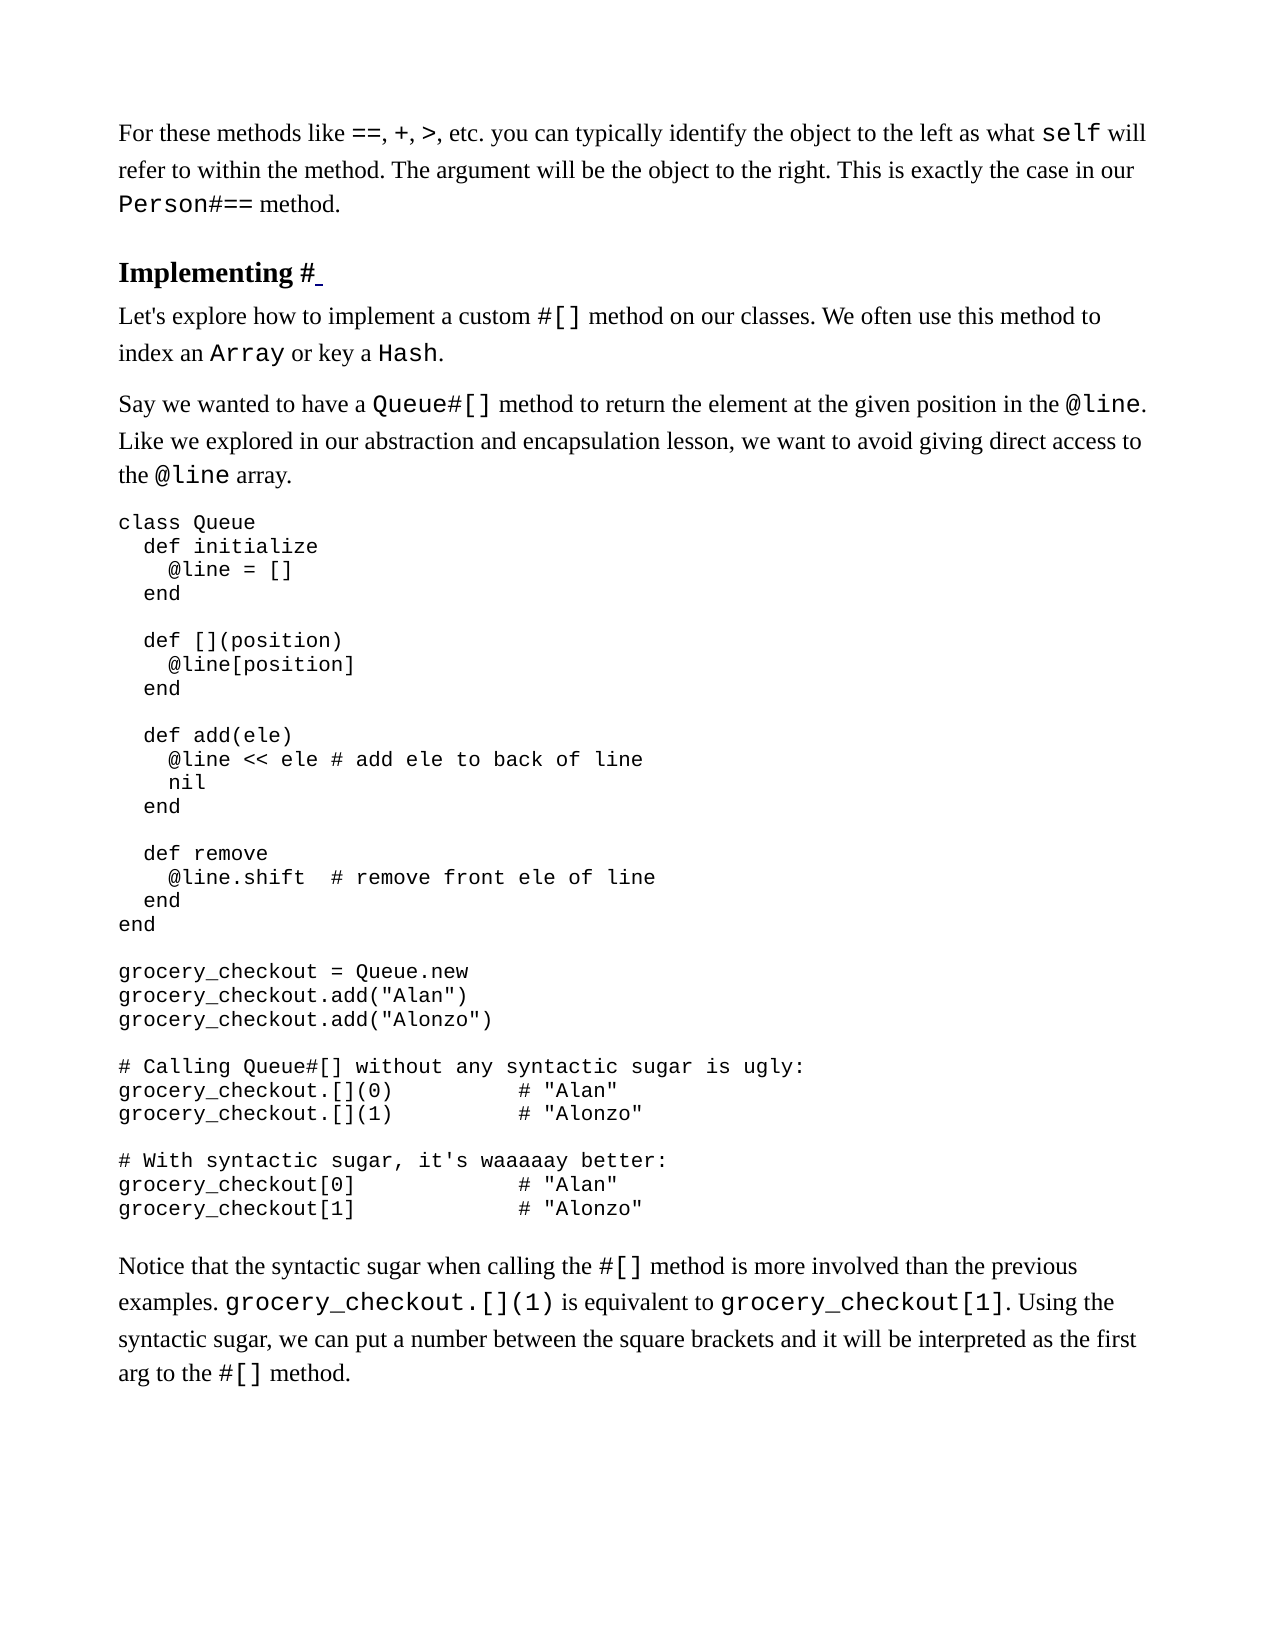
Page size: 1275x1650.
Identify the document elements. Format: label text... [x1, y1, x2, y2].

text # Calling Queue#[] without any syntactic sugar is ugly: [118, 1056, 1157, 1079]
text class Queue [118, 512, 1157, 536]
text def [](position) [118, 630, 1157, 654]
text Say we wanted to have a Queue#[] method to return the element at the given position in the @line. Like we explored in our abstraction and encapsulation lesson, we want to avoid giving direct access to the @line array. [118, 389, 1157, 491]
text grocery_checkout.[](1) # "Alonzo" [118, 1103, 1157, 1127]
text end [118, 678, 1157, 701]
text @line = [] [118, 559, 1157, 583]
text grocery_checkout[1] # "Alonzo" [118, 1198, 1157, 1221]
text @line[position] [118, 654, 1157, 678]
text def remove [118, 843, 1157, 867]
text Notice that the syntactic sugar when calling the #[] method is more involved than the previous examples. grocery_checkout.[](1) is equivalent to grocery_checkout[1]. Using the syntactic sugar, we can put a number between the square brackets and it will be interpreted as the first arg to the #[] method. [118, 1251, 1157, 1389]
text grocery_checkout = Queue.new [118, 961, 1157, 985]
text end [118, 914, 1157, 938]
text end [118, 583, 1157, 607]
text @line.shift # remove front ele of line [118, 867, 1157, 890]
text @line << ele # add ele to back of line [118, 748, 1157, 772]
text For these methods like ==, +, >, etc. you can typically identify the object to the left as what self will refer to within the method. The argument will be the object to the right. This is exactly the case in our Person#== method. [118, 118, 1157, 220]
text # With syntactic sugar, it's waaaaay better: [118, 1151, 1157, 1174]
text def initialize [118, 536, 1157, 559]
text grocery_checkout[0] # "Alan" [118, 1174, 1157, 1198]
text grocery_checkout.add("Alonzo") [118, 1009, 1157, 1032]
text Let's explore how to implement a custom #[] method on our classes. We often use this method to index an Array or key a Hash. [118, 301, 1157, 369]
text nil [118, 772, 1157, 796]
text end [118, 890, 1157, 914]
subtitle Implementing # [118, 255, 1157, 289]
text grocery_checkout.add("Alan") [118, 985, 1157, 1009]
text end [118, 796, 1157, 819]
text def add(ele) [118, 725, 1157, 748]
text grocery_checkout.[](0) # "Alan" [118, 1079, 1157, 1103]
